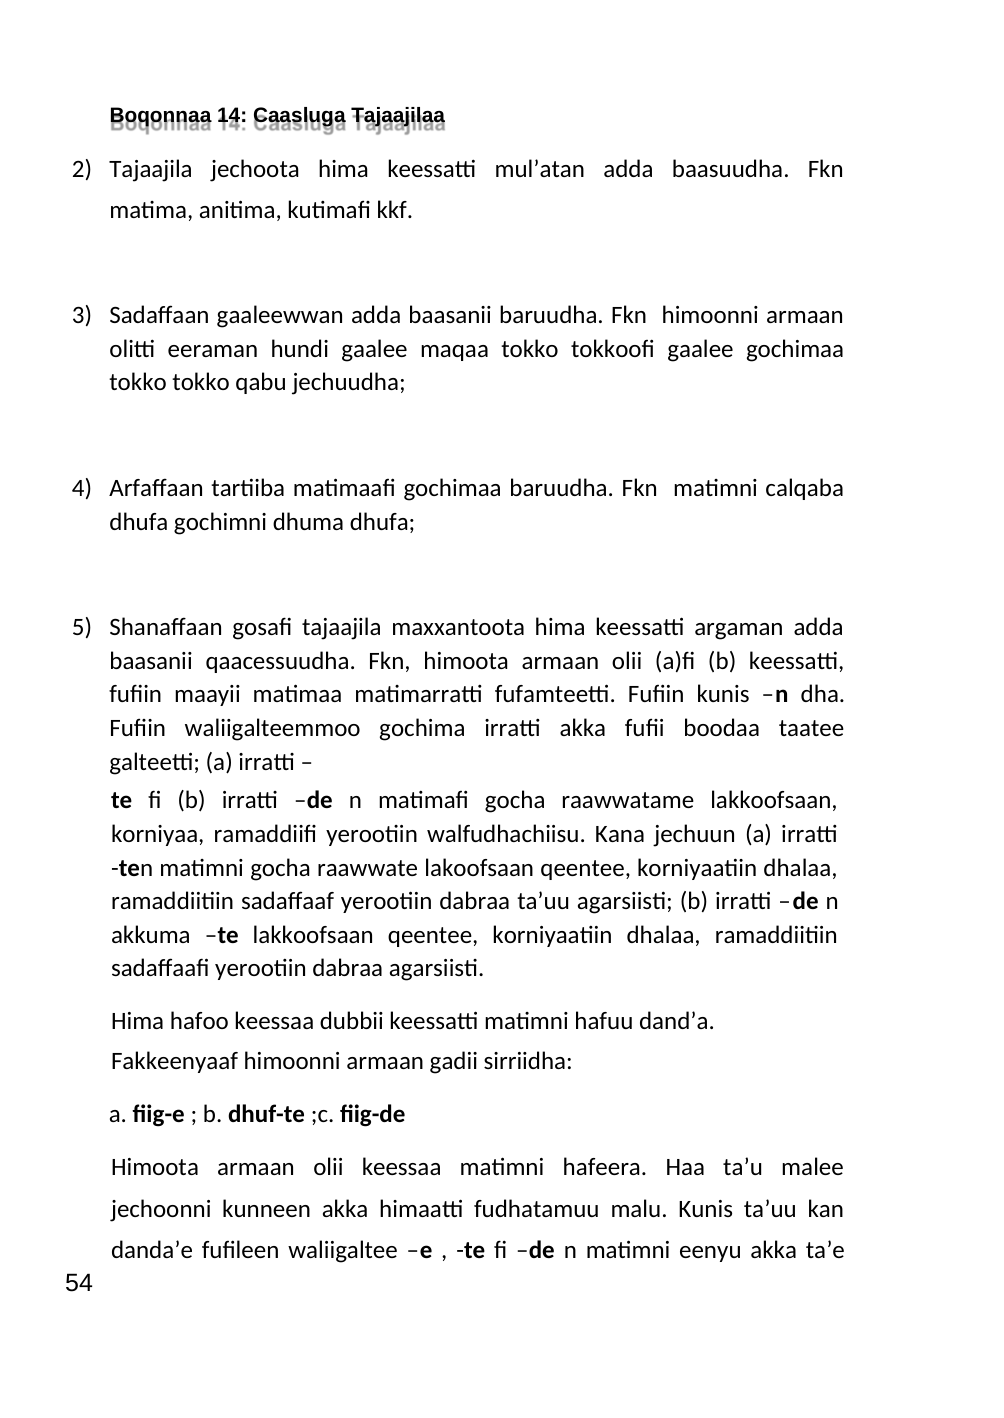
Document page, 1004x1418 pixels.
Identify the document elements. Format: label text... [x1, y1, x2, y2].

list Arfaffaan tartiiba matimaafi gochimaa baruudha. Fkn matimni calqaba dhufa gochimni dhuma dhufa; [72, 472, 845, 536]
text Himoota armaan olii keessaa matimni hafeera. Haa ta’u malee jechoonni kunneen akka himaatti fudhatamuu malu. Kunis ta’uu kan danda’e fufileen waliigaltee –e , -te fi –de n matimni eenyu akka ta’e [111, 1151, 845, 1265]
text Fakkeenyaaf himoonni armaan gadii sirriidha: [111, 1046, 845, 1076]
list Shanaffaan gosafi tajaajila maxxantoota hima keessatti argaman adda baasanii qaacessuudha. Fkn, himoota armaan olii (a)fi (b) keessatti, fufiin maayii matimaa matimarratti fufamteetti. Fufiin kunis –n dha. Fufiin waliigalteemmoo gochima irratti akka fufii boodaa taatee galteetti; (a) irratti – [72, 611, 845, 776]
picture [95, 102, 471, 149]
text a. fiig-e ; b. dhuf-te ;c. fiig-de [108, 1098, 846, 1129]
text Hima hafoo keessaa dubbii keessatti matimni hafuu dand’a. [111, 1005, 845, 1036]
list Sadaffaan gaaleewwan adda baasanii baruudha. Fkn himoonni armaan olitti eeraman hundi gaalee maqaa tokko tokkoofi gaalee gochimaa tokko tokko qabu jechuudha; [72, 299, 845, 397]
text te fi (b) irratti –de n matimafi gocha raawwatame lakkoofsaan, korniyaa, ramaddiifi yerootiin walfudhachiisu. Kana jechuun (a) irratti -ten matimni gocha raawwate lakoofsaan qeentee, korniyaatiin dhalaa, ramaddiitiin sadaffaaf yerootiin dabraa ta’uu agarsiisti; (b) irratti –de n akkuma –te lakkoofsaan qeentee, korniyaatiin dhalaa, ramaddiitiin sadaffaafi yerootiin dabraa agarsiisti. [111, 784, 838, 983]
list Tajaajila jechoota hima keessatti mul’atan adda baasuudha. Fkn matima, anitima, kutimafi kkf. [72, 153, 845, 225]
